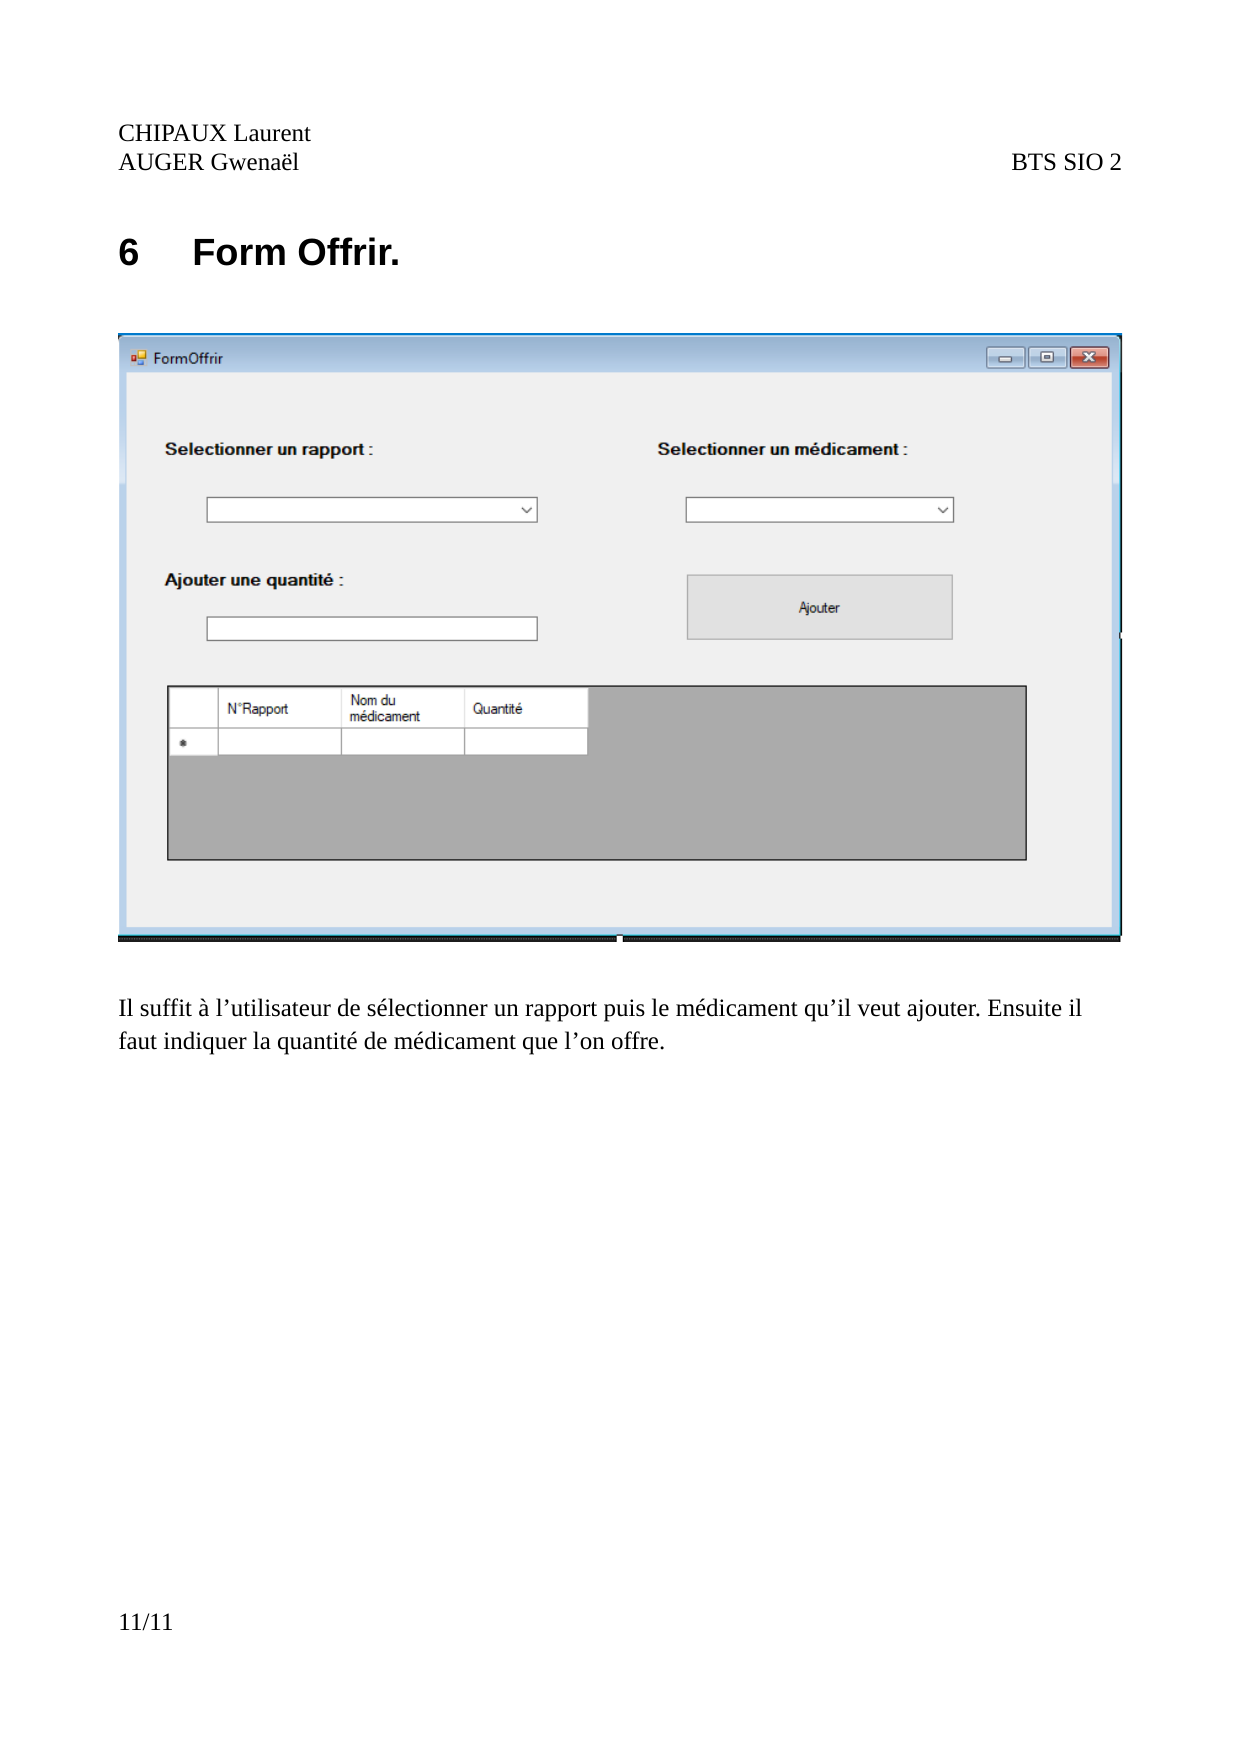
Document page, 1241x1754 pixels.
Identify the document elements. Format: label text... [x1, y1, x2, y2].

subtitle Form Offrir. [118, 230, 1122, 274]
text Il suffit à l’utilisateur de sélectionner un rapport puis le médicament qu’il veut ajouter. Ensuite il faut indiquer la quantité de médicament que l’on offre. [118, 993, 1122, 1055]
picture [118, 333, 1123, 942]
